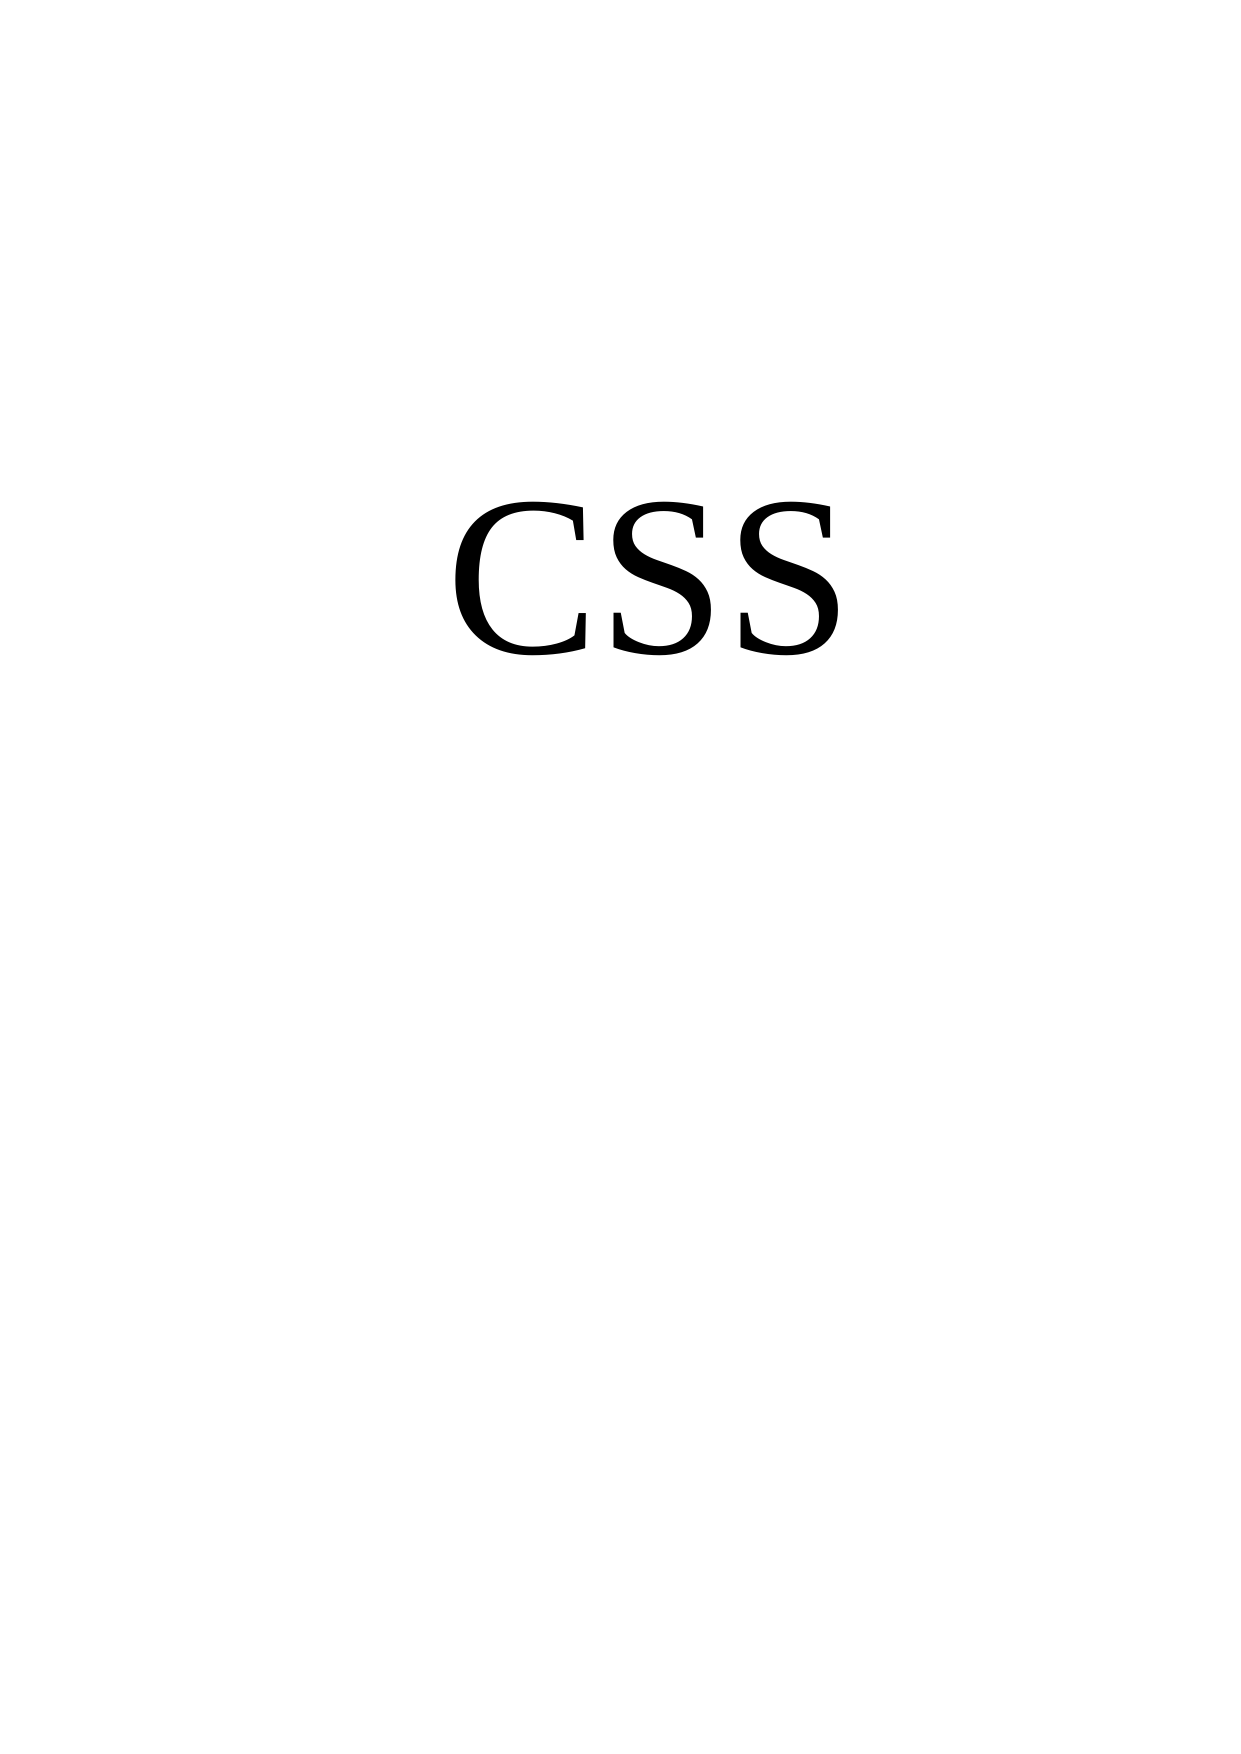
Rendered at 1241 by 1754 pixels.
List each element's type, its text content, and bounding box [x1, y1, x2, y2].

text CSS [236, 440, 1063, 703]
